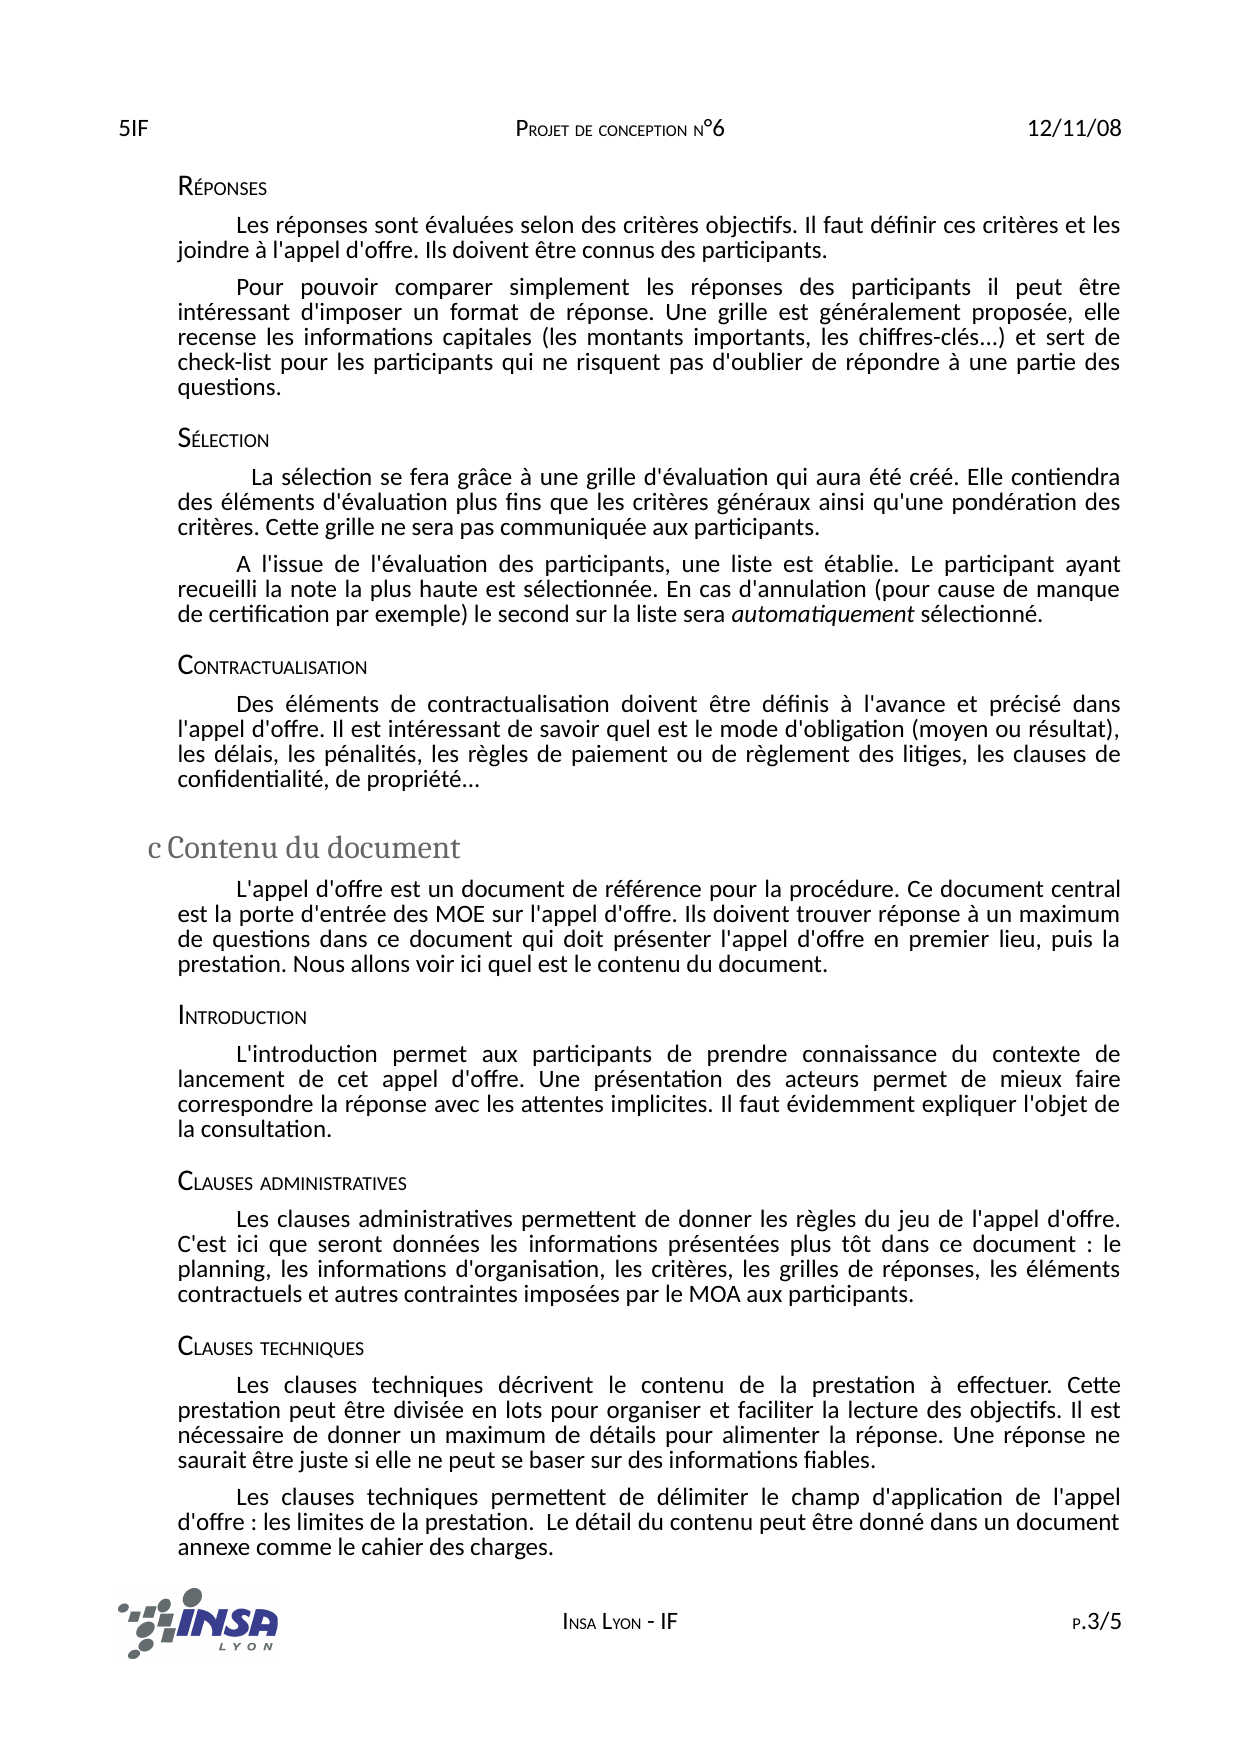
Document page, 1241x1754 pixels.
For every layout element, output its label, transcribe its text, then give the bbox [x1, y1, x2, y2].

subtitle Contractualisation [118, 652, 1122, 682]
subtitle Clauses techniques [118, 1333, 1122, 1363]
subtitle Réponses [118, 173, 1122, 203]
subtitle Contenu du document [118, 829, 1122, 867]
text A l'issue de l'évaluation des participants, une liste est établie. Le participant ayant recueilli la note la plus haute est sélectionnée. En cas d'annulation (pour cause de manque de certification par exemple) le second sur la liste sera automatiquement sélectionné. [177, 553, 1122, 628]
text Les réponses sont évaluées selon des critères objectifs. Il faut définir ces critères et les joindre à l'appel d'offre. Ils doivent être connus des participants. [177, 214, 1122, 264]
text L'introduction permet aux participants de prendre connaissance du contexte de lancement de cet appel d'offre. Une présentation des acteurs permet de mieux faire correspondre la réponse avec les attentes implicites. Il faut évidemment expliquer l'objet de la consultation. [177, 1044, 1122, 1144]
picture [118, 1588, 278, 1659]
text Les clauses administratives permettent de donner les règles du jeu de l'appel d'offre. C'est ici que seront données les informations présentées plus tôt dans ce document : le planning, les informations d'organisation, les critères, les grilles de réponses, les éléments contractuels et autres contraintes imposées par le MOA aux participants. [177, 1209, 1122, 1309]
text Les clauses techniques permettent de délimiter le champ d'application de l'appel d'offre : les limites de la prestation. Le détail du contenu peut être donné dans un document annexe comme le cahier des charges. [177, 1486, 1122, 1561]
subtitle Sélection [118, 425, 1122, 455]
text L'appel d'offre est un document de référence pour la procédure. Ce document central est la porte d'entrée des MOE sur l'appel d'offre. Ils doivent trouver réponse à un maximum de questions dans ce document qui doit présenter l'appel d'offre en premier lieu, puis la prestation. Nous allons voir ici quel est le contenu du document. [177, 878, 1122, 978]
subtitle Clauses administratives [118, 1167, 1122, 1197]
text La sélection se fera grâce à une grille d'évaluation qui aura été créé. Elle contiendra des éléments d'évaluation plus fins que les critères généraux ainsi qu'une pondération des critères. Cette grille ne sera pas communiquée aux participants. [177, 467, 1122, 542]
text Les clauses techniques décrivent le contenu de la prestation à effectuer. Cette prestation peut être divisée en lots pour organiser et faciliter la lecture des objectifs. Il est nécessaire de donner un maximum de détails pour alimenter la réponse. Une réponse ne saurait être juste si elle ne peut se baser sur des informations fiables. [177, 1374, 1122, 1474]
text Pour pouvoir comparer simplement les réponses des participants il peut être intéressant d'imposer un format de réponse. Une grille est généralement proposée, elle recense les informations capitales (les montants importants, les chiffres-clés...) et sert de check-list pour les participants qui ne risquent pas d'oublier de répondre à une partie des questions. [177, 276, 1122, 401]
text Des éléments de contractualisation doivent être définis à l'avance et précisé dans l'appel d'offre. Il est intéressant de savoir quel est le mode d'obligation (moyen ou résultat), les délais, les pénalités, les règles de paiement ou de règlement des litiges, les clauses de confidentialité, de propriété... [177, 694, 1122, 794]
subtitle Introduction [118, 1002, 1122, 1032]
